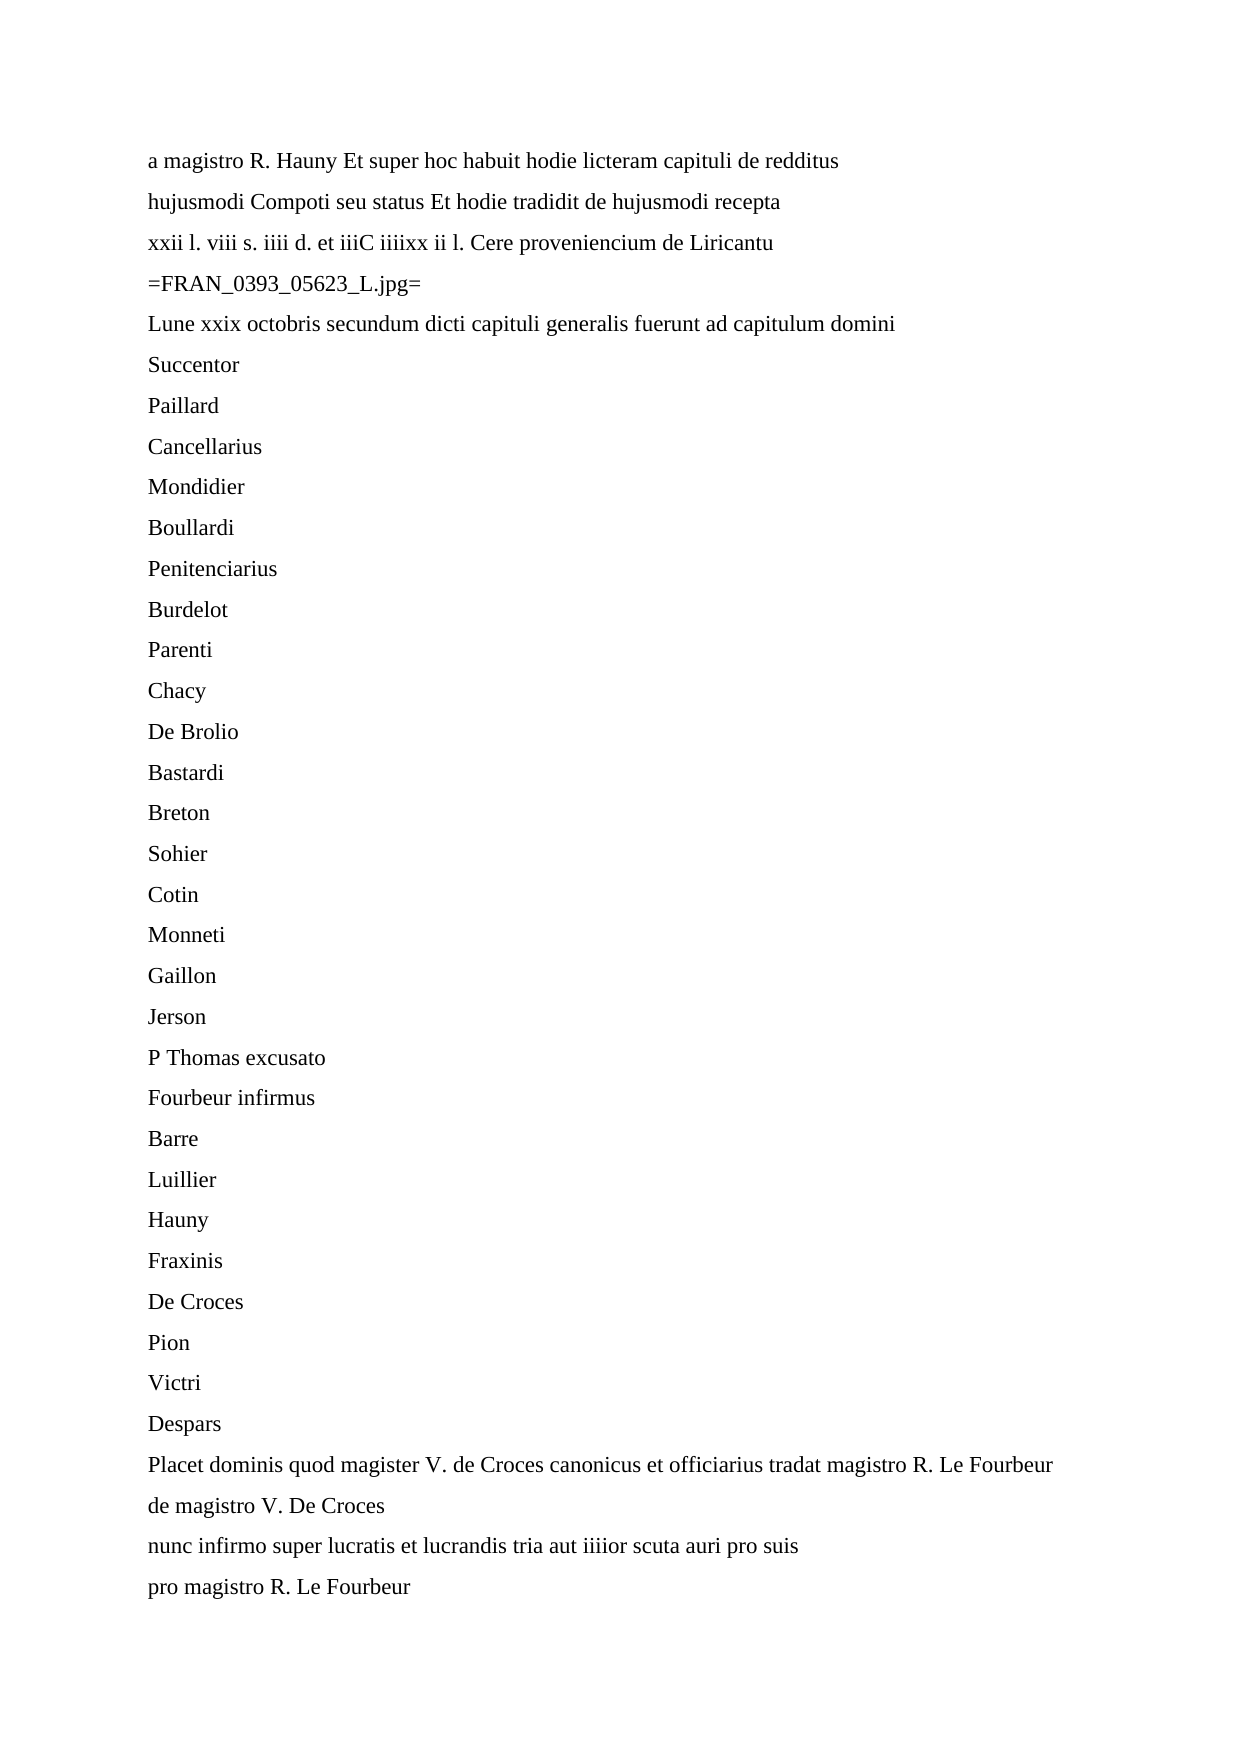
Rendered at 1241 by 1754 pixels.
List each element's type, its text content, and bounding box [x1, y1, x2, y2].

text nunc infirmo super lucratis et lucrandis tria aut iiiior scuta auri pro suis [148, 1532, 1093, 1559]
text Monneti [148, 921, 1093, 948]
text P Thomas excusato [148, 1044, 1093, 1070]
text Gaillon [148, 962, 1093, 988]
text Jerson [148, 1003, 1093, 1029]
text Parenti [148, 636, 1093, 663]
text Burdelot [148, 596, 1093, 622]
text pro magistro R. Le Fourbeur [148, 1573, 1093, 1599]
text Paillard [148, 392, 1093, 418]
text Barre [148, 1125, 1093, 1151]
text Fourbeur infirmus [148, 1084, 1093, 1111]
text Sohier [148, 840, 1093, 866]
text Despars [148, 1410, 1093, 1437]
text de magistro V. De Croces [148, 1492, 1093, 1518]
text Luillier [148, 1166, 1093, 1192]
text =FRAN_0393_05623_L.jpg= [148, 270, 1093, 296]
text Cotin [148, 881, 1093, 907]
text Succentor [148, 351, 1093, 378]
text Pion [148, 1329, 1093, 1355]
text Lune xxix octobris secundum dicti capituli generalis fuerunt ad capitulum domini [148, 311, 1093, 337]
text Chacy [148, 677, 1093, 703]
text xxii l. viii s. iiii d. et iiiC iiiixx ii l. Cere proveniencium de Liricantu [148, 229, 1093, 255]
text Mondidier [148, 473, 1093, 500]
text Cancellarius [148, 433, 1093, 459]
text Placet dominis quod magister V. de Croces canonicus et officiarius tradat magistro R. Le Fourbeur [148, 1451, 1093, 1477]
text Bastardi [148, 758, 1093, 785]
text a magistro R. Hauny Et super hoc habuit hodie licteram capituli de redditus [148, 148, 1093, 174]
text Hauny [148, 1207, 1093, 1233]
text hujusmodi Compoti seu status Et hodie tradidit de hujusmodi recepta [148, 188, 1093, 215]
text Breton [148, 799, 1093, 826]
text Victri [148, 1369, 1093, 1396]
text Boullardi [148, 514, 1093, 541]
text Penitenciarius [148, 555, 1093, 581]
text De Brolio [148, 718, 1093, 744]
text De Croces [148, 1288, 1093, 1314]
text Fraxinis [148, 1247, 1093, 1274]
